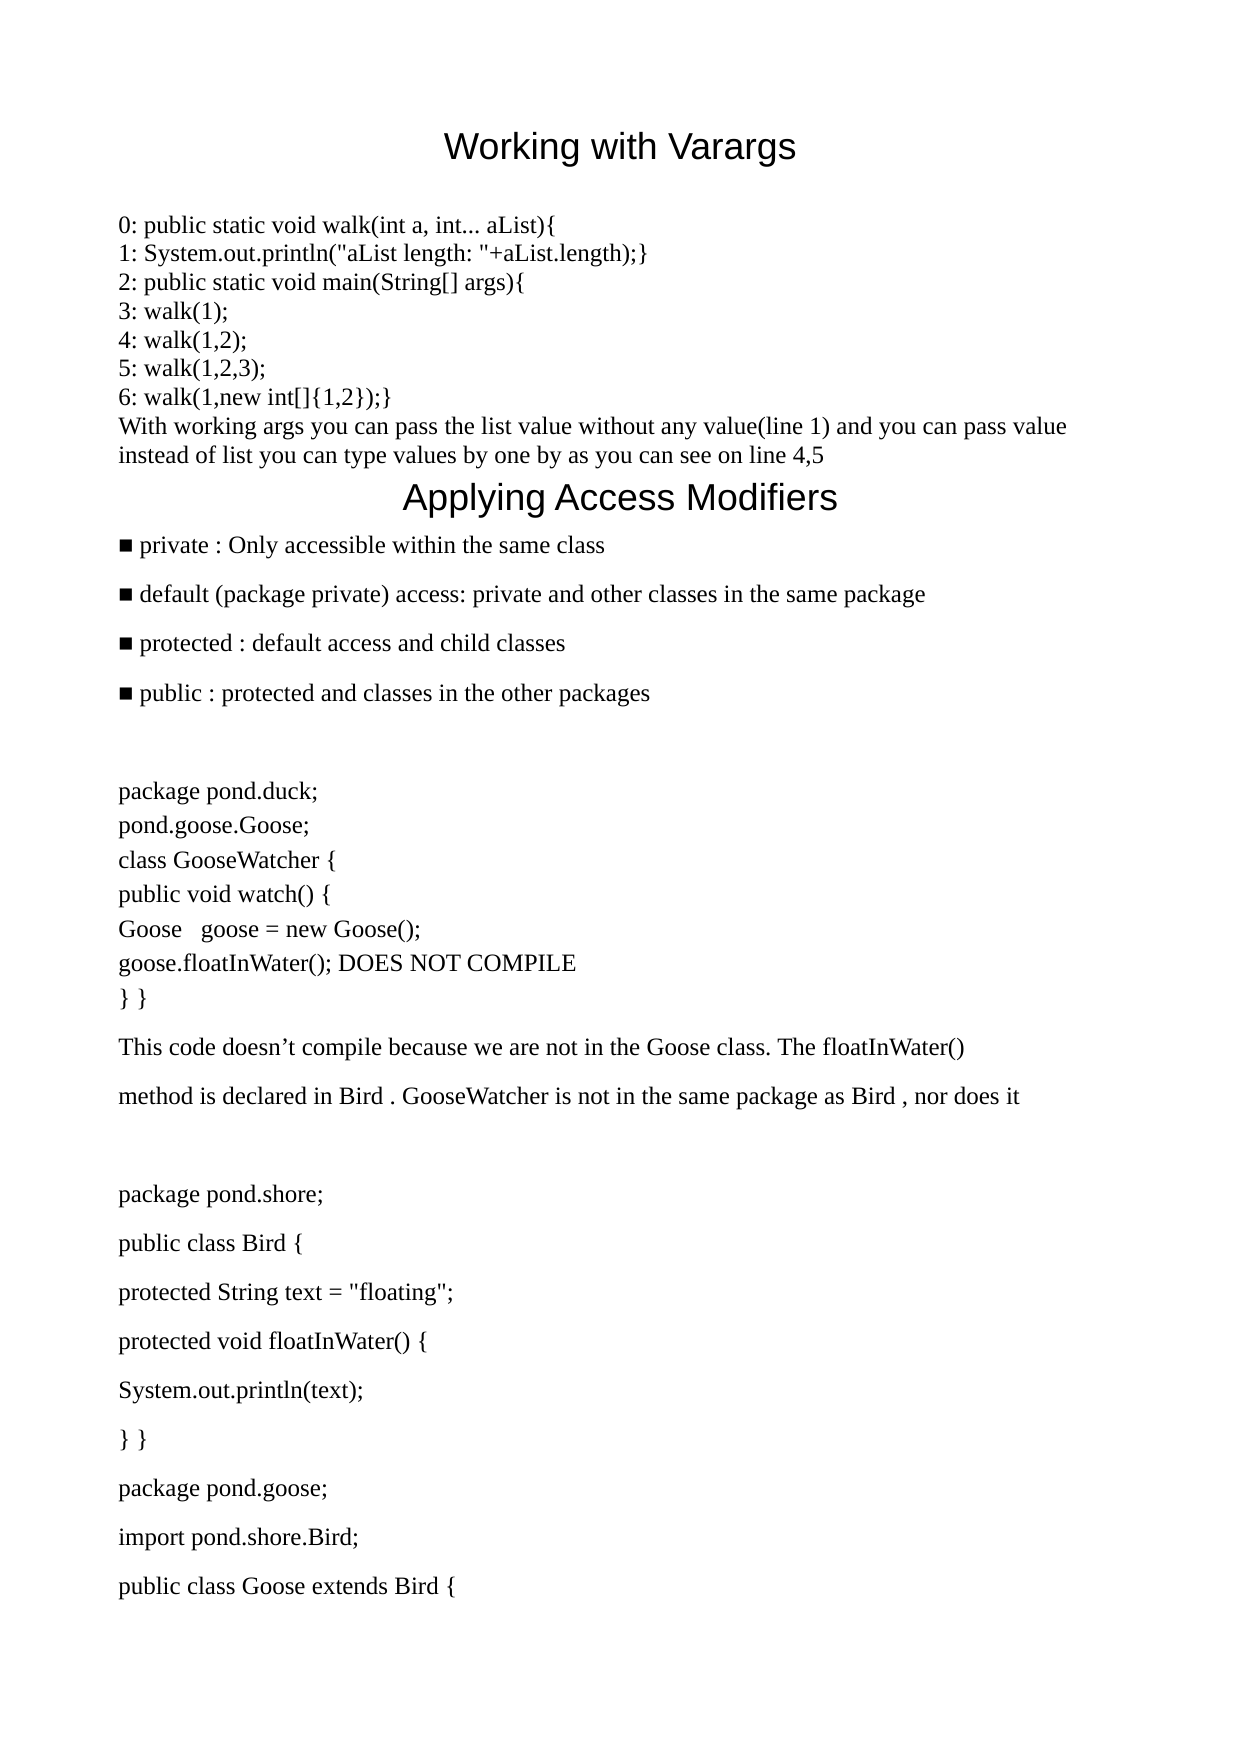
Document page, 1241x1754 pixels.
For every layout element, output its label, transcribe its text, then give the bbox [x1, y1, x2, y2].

text package pond.goose; [118, 1473, 1122, 1502]
text public class Goose extends Bird { [118, 1571, 1122, 1600]
text ■ public : protected and classes in the other packages [118, 678, 1122, 706]
text protected void floatInWater() { [118, 1326, 1122, 1355]
text import pond.shore.Bird; [118, 1522, 1122, 1551]
text 6: walk(1,new int[]{1,2});} [118, 382, 1122, 411]
text With working args you can pass the list value without any value(line 1) and you can pass value instead of list you can type values by one by as you can see on line 4,5 [118, 411, 1122, 468]
text 3: walk(1); [118, 296, 1122, 325]
text 1: System.out.println("aList length: "+aList.length);} [118, 238, 1122, 267]
text public class Bird { [118, 1228, 1122, 1257]
text 5: walk(1,2,3); [118, 353, 1122, 382]
text } } [118, 1424, 1122, 1453]
text 0: public static void walk(int a, int... aList){ [118, 210, 1122, 238]
text method is declared in Bird . GooseWatcher is not in the same package as Bird , nor does it [118, 1081, 1122, 1109]
text ■ protected : default access and child classes [118, 628, 1122, 657]
text 4: walk(1,2); [118, 325, 1122, 353]
subtitle Working with Varargs [118, 124, 1122, 167]
text System.out.println(text); [118, 1375, 1122, 1404]
text 2: public static void main(String[] args){ [118, 267, 1122, 296]
text package pond.shore; [118, 1179, 1122, 1208]
text This code doesn’t compile because we are not in the Goose class. The floatInWater() [118, 1032, 1122, 1060]
subtitle Applying Access Modifiers [118, 475, 1122, 518]
text package pond.duck; pond.goose.Goose; class GooseWatcher { public void watch() { Goose goose = new Goose(); goose.floatInWater(); DOES NOT COMPILE } } [118, 776, 1122, 1011]
text ■ default (package private) access: private and other classes in the same package [118, 579, 1122, 608]
text ■ private : Only accessible within the same class [118, 530, 1122, 559]
text protected String text = "floating"; [118, 1277, 1122, 1306]
